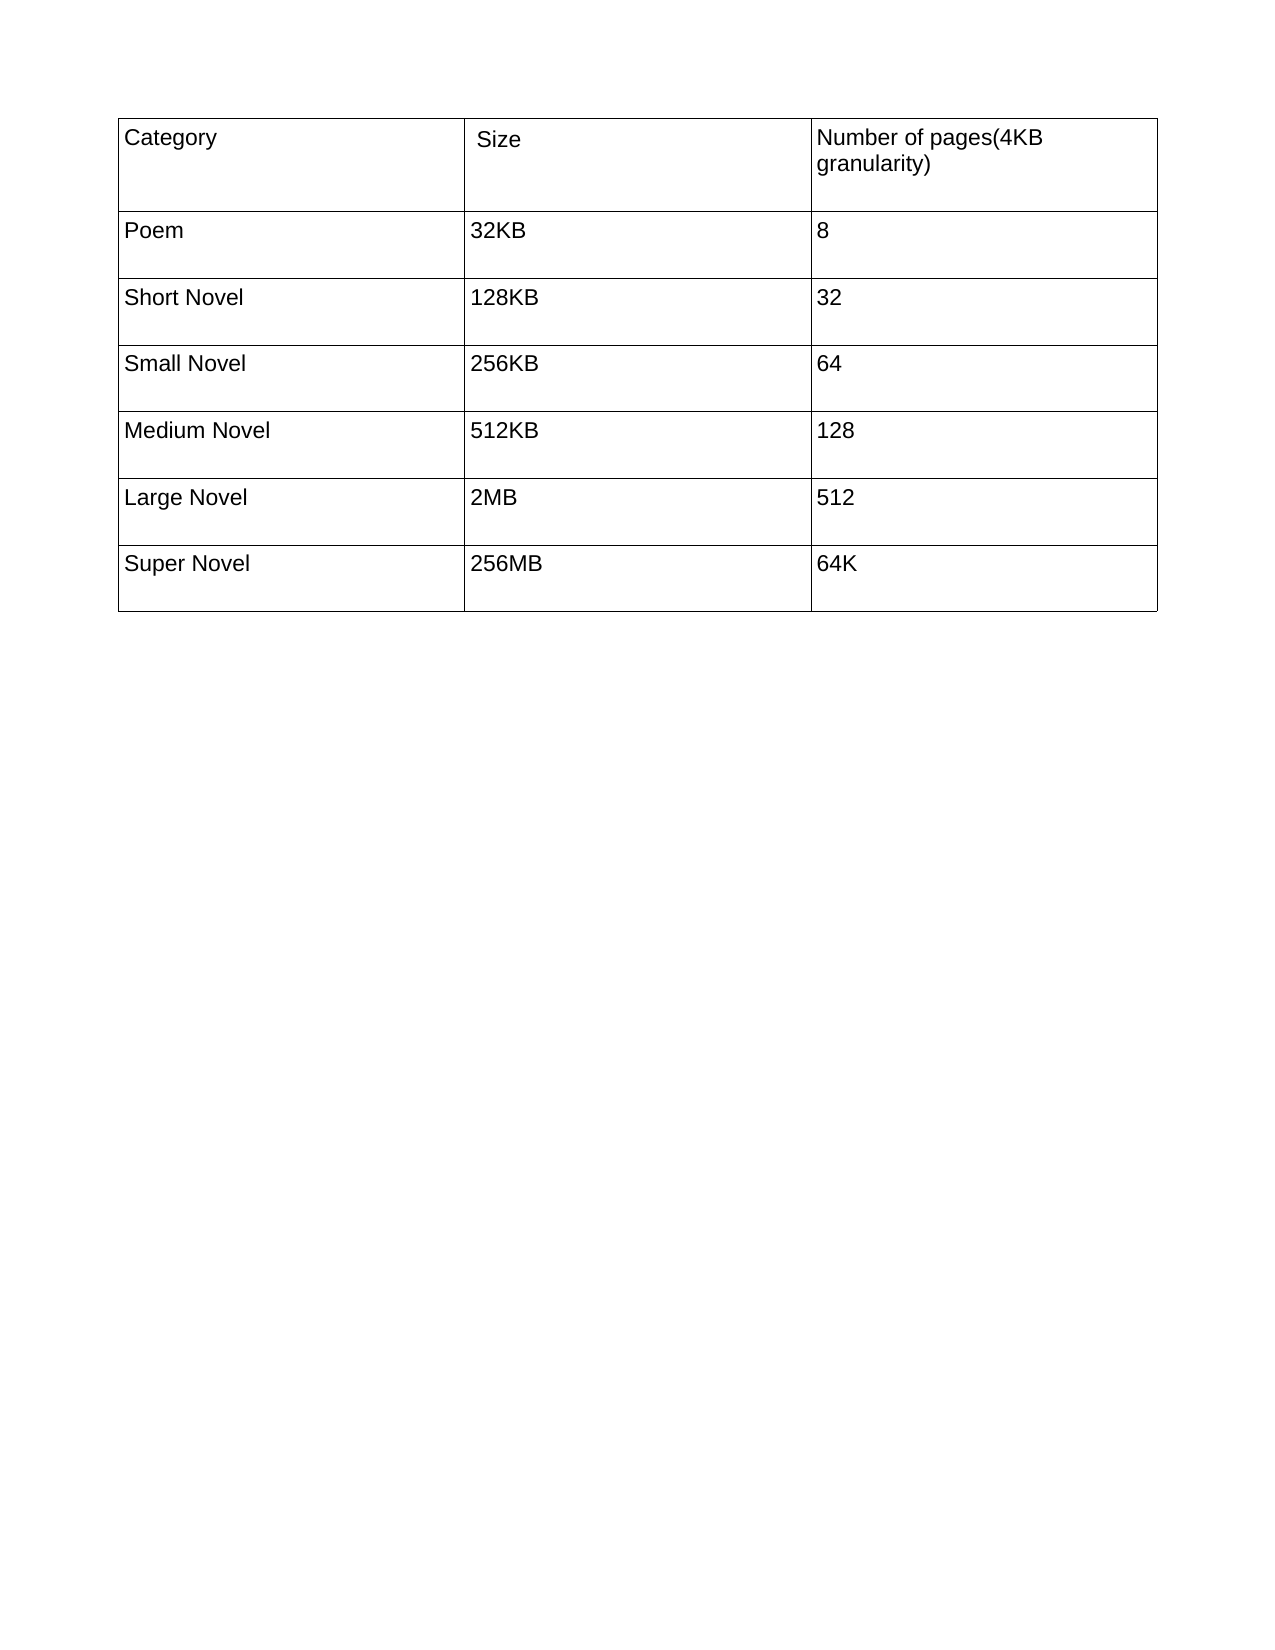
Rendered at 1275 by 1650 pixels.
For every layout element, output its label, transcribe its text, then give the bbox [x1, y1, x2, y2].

table_cell Small Novel [119, 346, 464, 411]
table_cell 512KB [465, 412, 811, 478]
table_cell 128KB [465, 279, 811, 344]
table_cell 32KB [465, 212, 811, 278]
table_cell Short Novel [119, 279, 464, 344]
table_cell 8 [812, 212, 1157, 278]
table_cell 64 [812, 346, 1157, 411]
table_cell 512 [812, 479, 1157, 544]
table_cell Large Novel [119, 479, 464, 544]
table_header Category [119, 119, 464, 211]
table_cell 2MB [465, 479, 811, 544]
table_cell 256KB [465, 346, 811, 411]
table_cell Super Novel [119, 546, 464, 611]
table_cell 256MB [465, 546, 811, 611]
table_header Size [465, 119, 811, 211]
table_cell 64K [812, 546, 1157, 611]
table_cell Poem [119, 212, 464, 278]
table_cell 32 [812, 279, 1157, 344]
table_header Number of pages(4KB granularity) [812, 119, 1157, 211]
table_cell Medium Novel [119, 412, 464, 478]
table_cell 128 [812, 412, 1157, 478]
